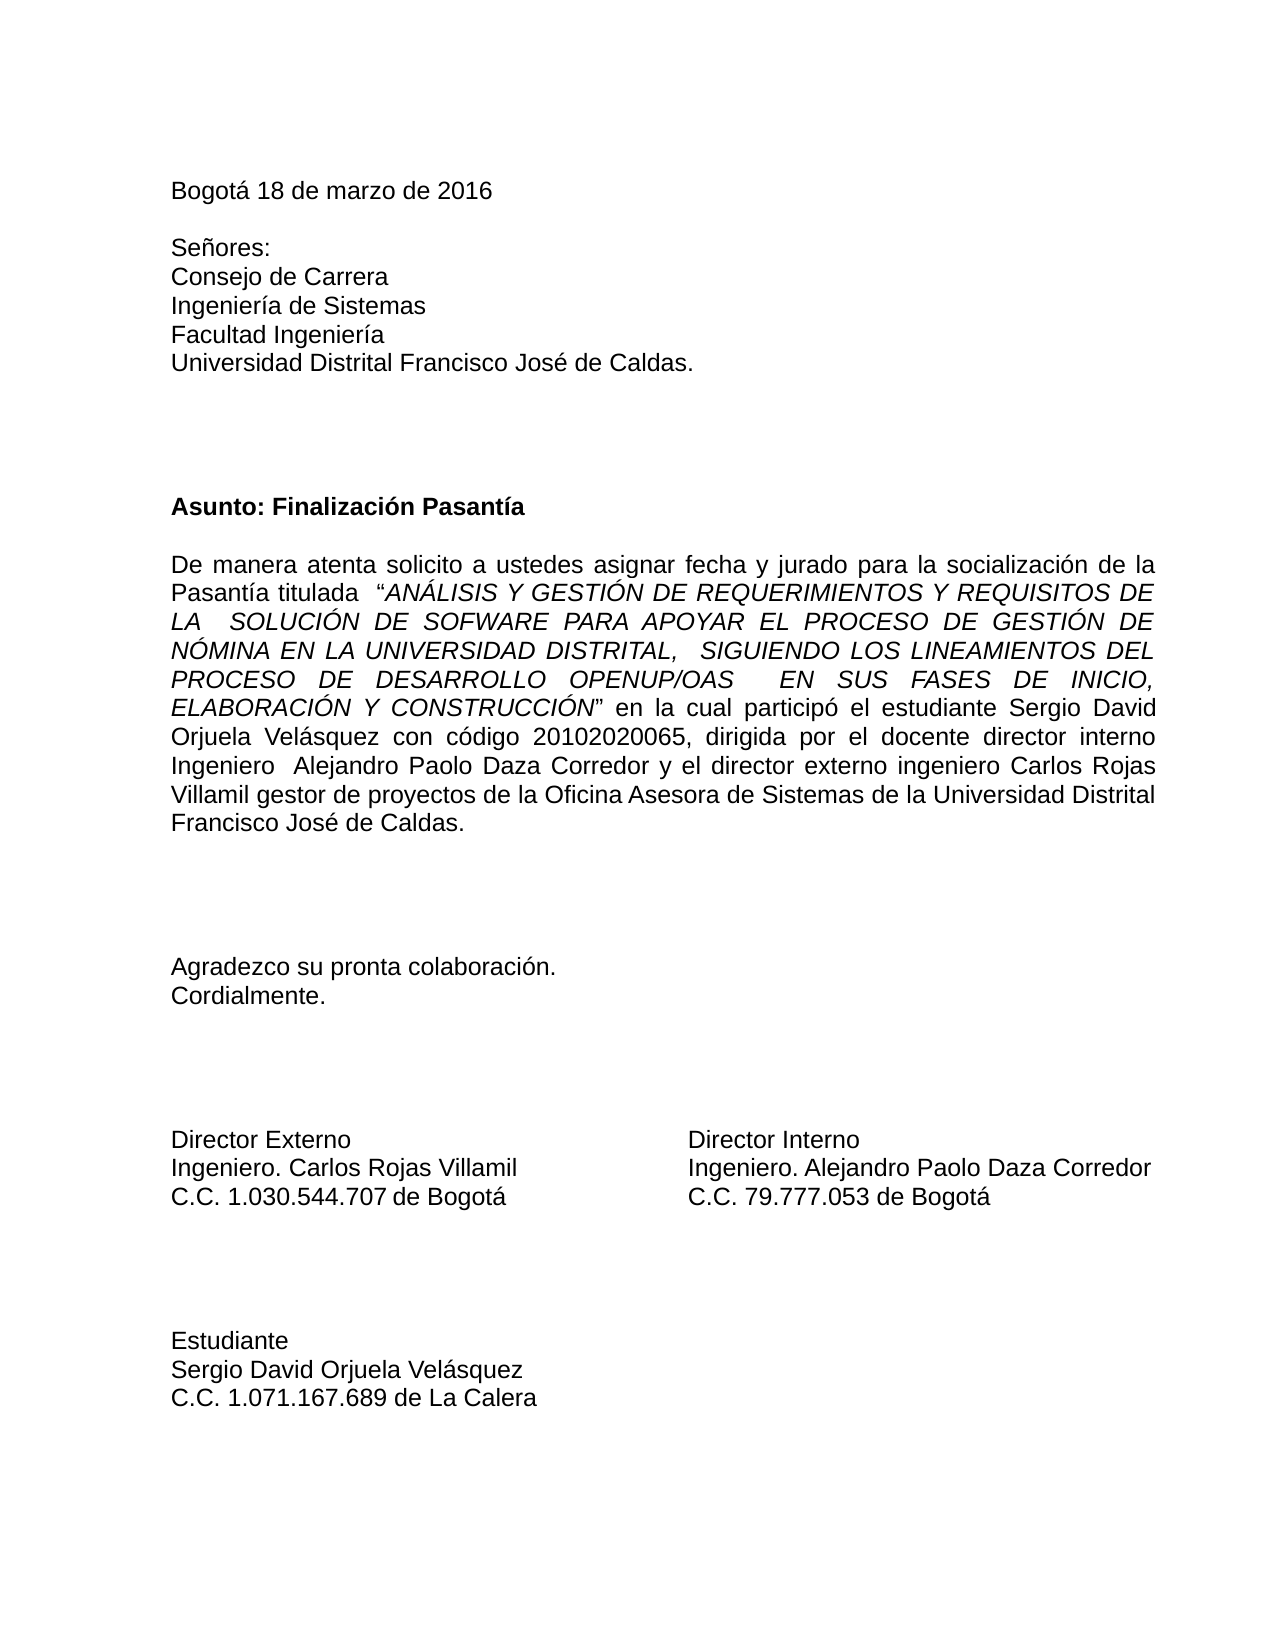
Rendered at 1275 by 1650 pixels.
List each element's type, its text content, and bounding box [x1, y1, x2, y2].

text Asunto: Finalización Pasantía [171, 492, 1158, 521]
text Ingeniería de Sistemas [171, 291, 1158, 319]
text Estudiante [171, 1326, 1158, 1354]
text C.C. 1.071.167.689 de La Calera [171, 1383, 1158, 1412]
text Cordialmente. [171, 981, 1158, 1009]
text Sergio David Orjuela Velásquez [171, 1354, 1158, 1383]
text Señores: [171, 233, 1158, 262]
text Universidad Distrital Francisco José de Caldas. [171, 348, 1158, 377]
text De manera atenta solicito a ustedes asignar fecha y jurado para la socialización de la Pasantía titulada “ANÁLISIS Y GESTIÓN DE REQUERIMIENTOS Y REQUISITOS DE LA SOLUCIÓN DE SOFWARE PARA APOYAR EL PROCESO DE GESTIÓN DE NÓMINA EN LA UNIVERSIDAD DISTRITAL, SIGUIENDO LOS LINEAMIENTOS DEL PROCESO DE DESARROLLO OPENUP/OAS EN SUS FASES DE INICIO, ELABORACIÓN Y CONSTRUCCIÓN” en la cual participó el estudiante Sergio David Orjuela Velásquez con código 20102020065, dirigida por el docente director interno Ingeniero Alejandro Paolo Daza Corredor y el director externo ingeniero Carlos Rojas Villamil gestor de proyectos de la Oficina Asesora de Sistemas de la Universidad Distrital Francisco José de Caldas. [171, 549, 1158, 837]
text Consejo de Carrera [171, 262, 1158, 291]
text Facultad Ingeniería [171, 319, 1158, 348]
text C.C. 1.030.544.707 de Bogotá C.C. 79.777.053 de Bogotá [171, 1182, 1158, 1211]
text Agradezco su pronta colaboración. [171, 952, 1158, 981]
text Director Externo Director Interno [171, 1124, 1158, 1153]
text Bogotá 18 de marzo de 2016 [171, 176, 1158, 204]
text Ingeniero. Carlos Rojas Villamil Ingeniero. Alejandro Paolo Daza Corredor [171, 1153, 1158, 1182]
